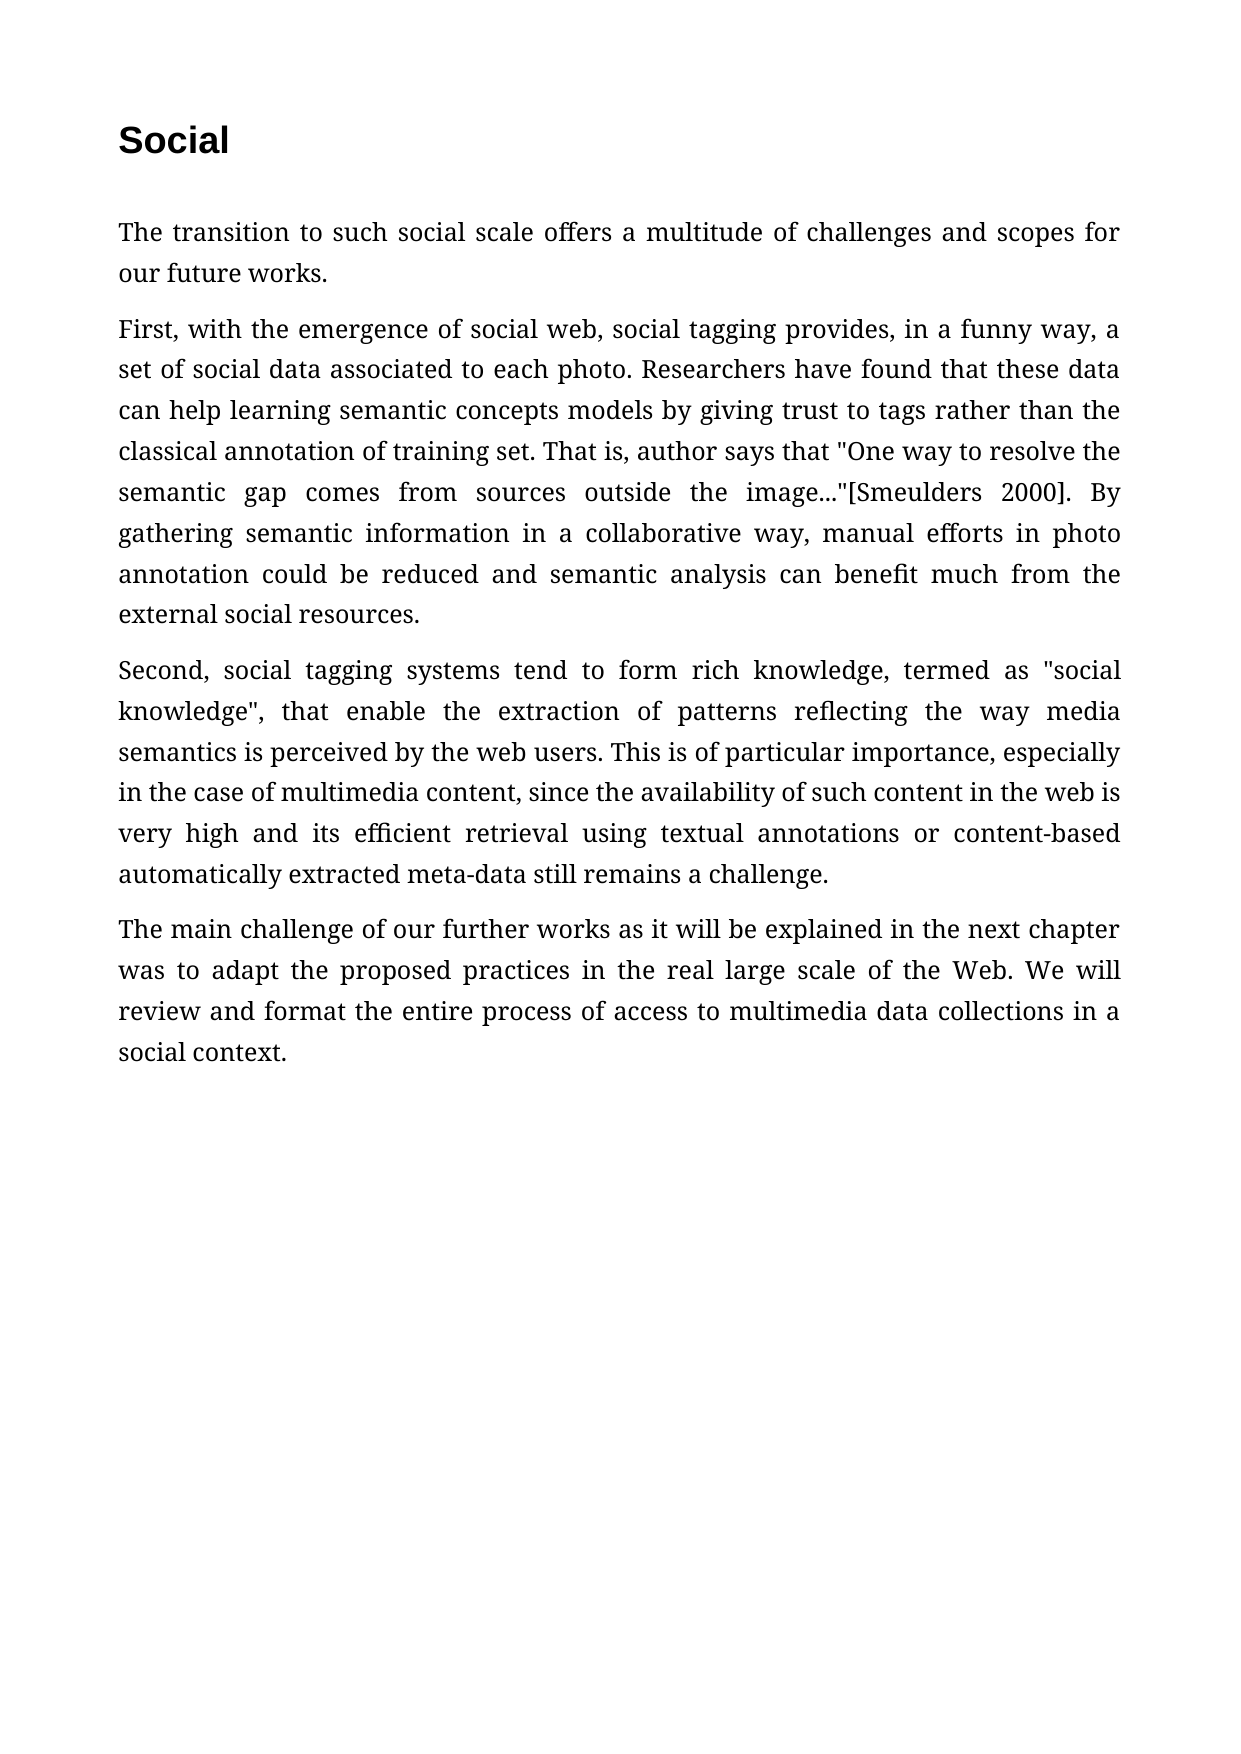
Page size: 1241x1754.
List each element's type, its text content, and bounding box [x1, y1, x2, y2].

text First, with the emergence of social web, social tagging provides, in a funny way, a set of social data associated to each photo. Researchers have found that these data can help learning semantic concepts models by giving trust to tags rather than the classical annotation of training set. That is, author says that "One way to resolve the semantic gap comes from sources outside the image..."[Smeulders 2000]. By gathering semantic information in a collaborative way, manual efforts in photo annotation could be reduced and semantic analysis can benefit much from the external social resources. [118, 311, 1122, 631]
subtitle Social [118, 118, 1122, 162]
text The transition to such social scale offers a multitude of challenges and scopes for our future works. [118, 215, 1122, 290]
text Second, social tagging systems tend to form rich knowledge, termed as "social knowledge", that enable the extraction of patterns reflecting the way media semantics is perceived by the web users. This is of particular importance, especially in the case of multimedia content, since the availability of such content in the web is very high and its efficient retrieval using textual annotations or content-based automatically extracted meta-data still remains a challenge. [118, 653, 1122, 891]
text The main challenge of our further works as it will be explained in the next chapter was to adapt the proposed practices in the real large scale of the Web. We will review and format the entire process of access to multimedia data collections in a social context. [118, 912, 1122, 1069]
